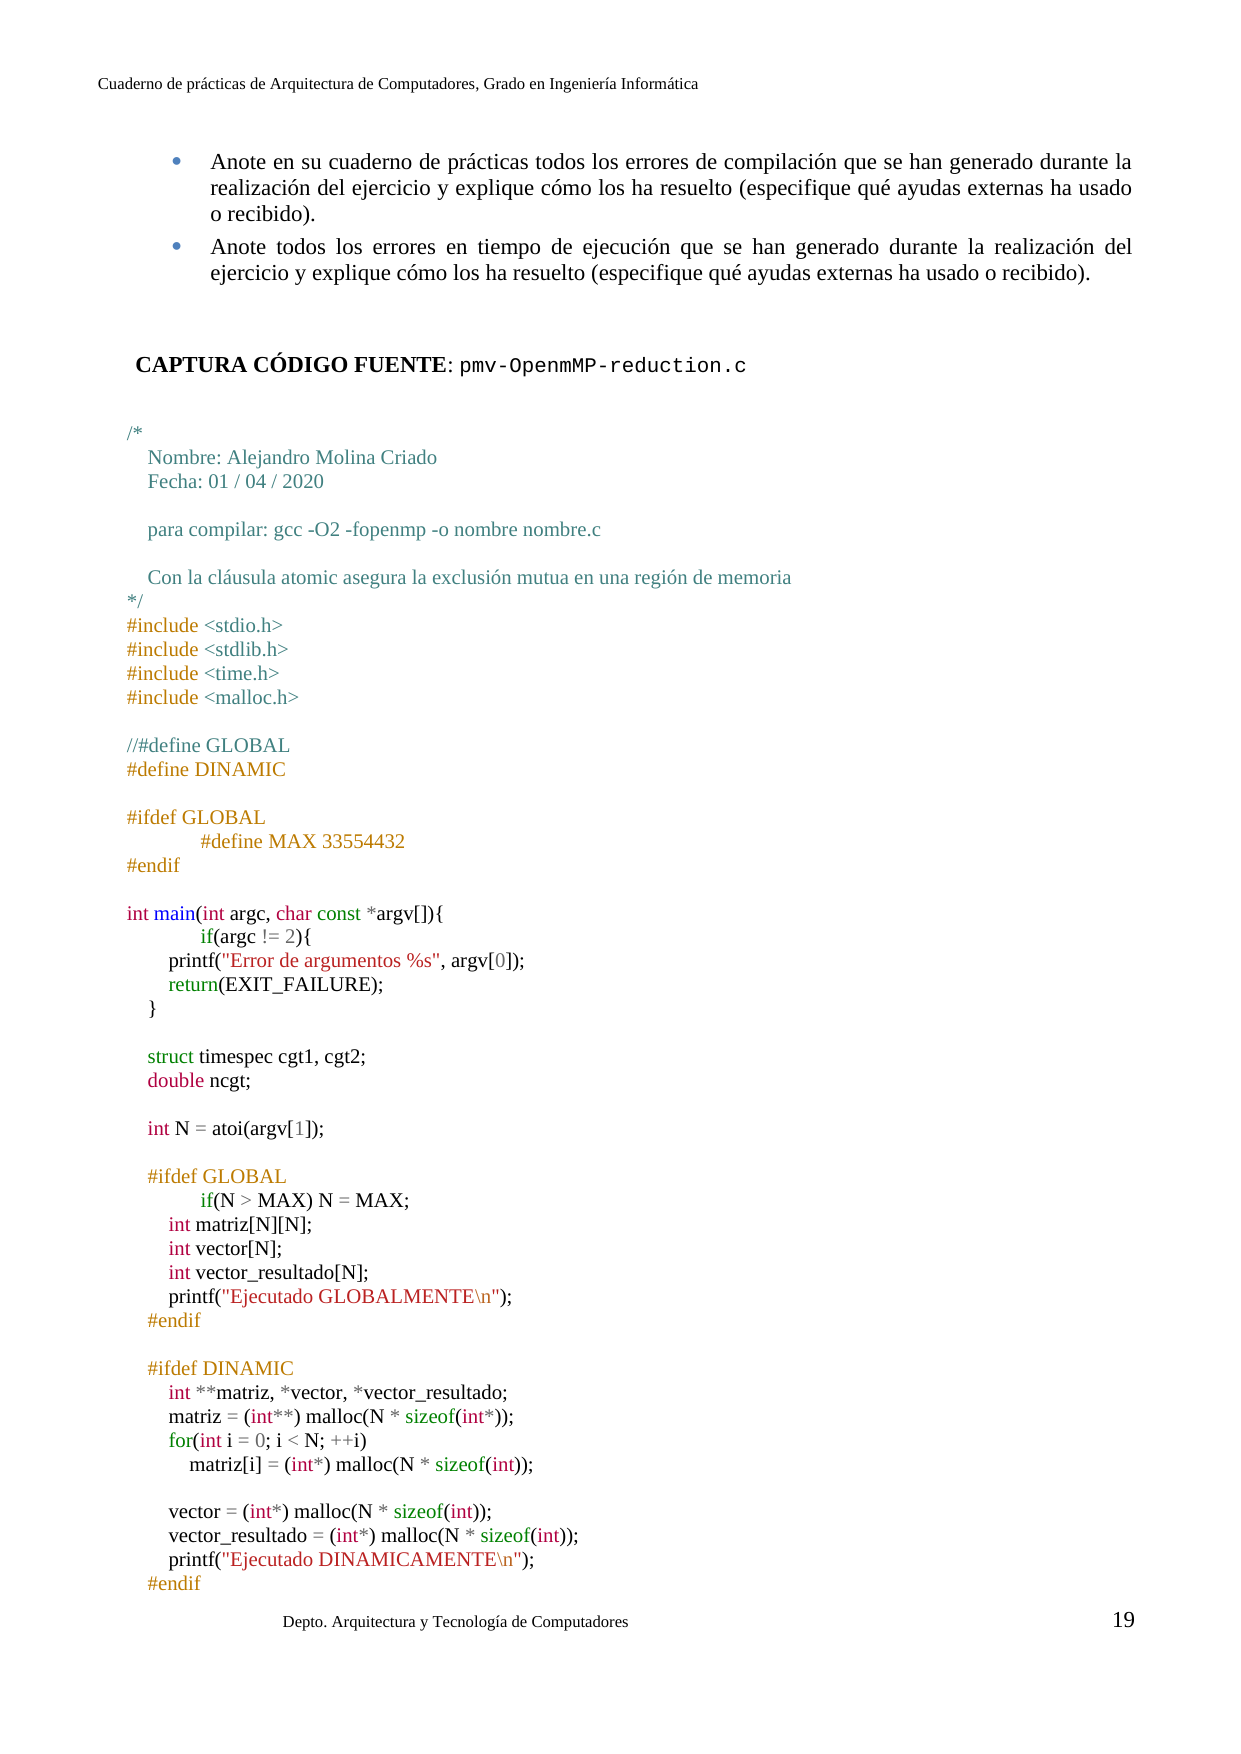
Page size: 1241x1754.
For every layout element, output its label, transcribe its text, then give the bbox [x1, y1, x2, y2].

list Anote en su cuaderno de prácticas todos los errores de compilación que se han generado durante la realización del ejercicio y explique cómo los ha resuelto (especifique qué ayudas externas ha usado o recibido). [173, 148, 1135, 227]
list Anote todos los errores en tiempo de ejecución que se han generado durante la realización del ejercicio y explique cómo los ha resuelto (especifique qué ayudas externas ha usado o recibido). [173, 233, 1135, 286]
text CAPTURA CÓDIGO FUENTE: pmv-OpenmMP-reduction.c [135, 351, 1135, 378]
